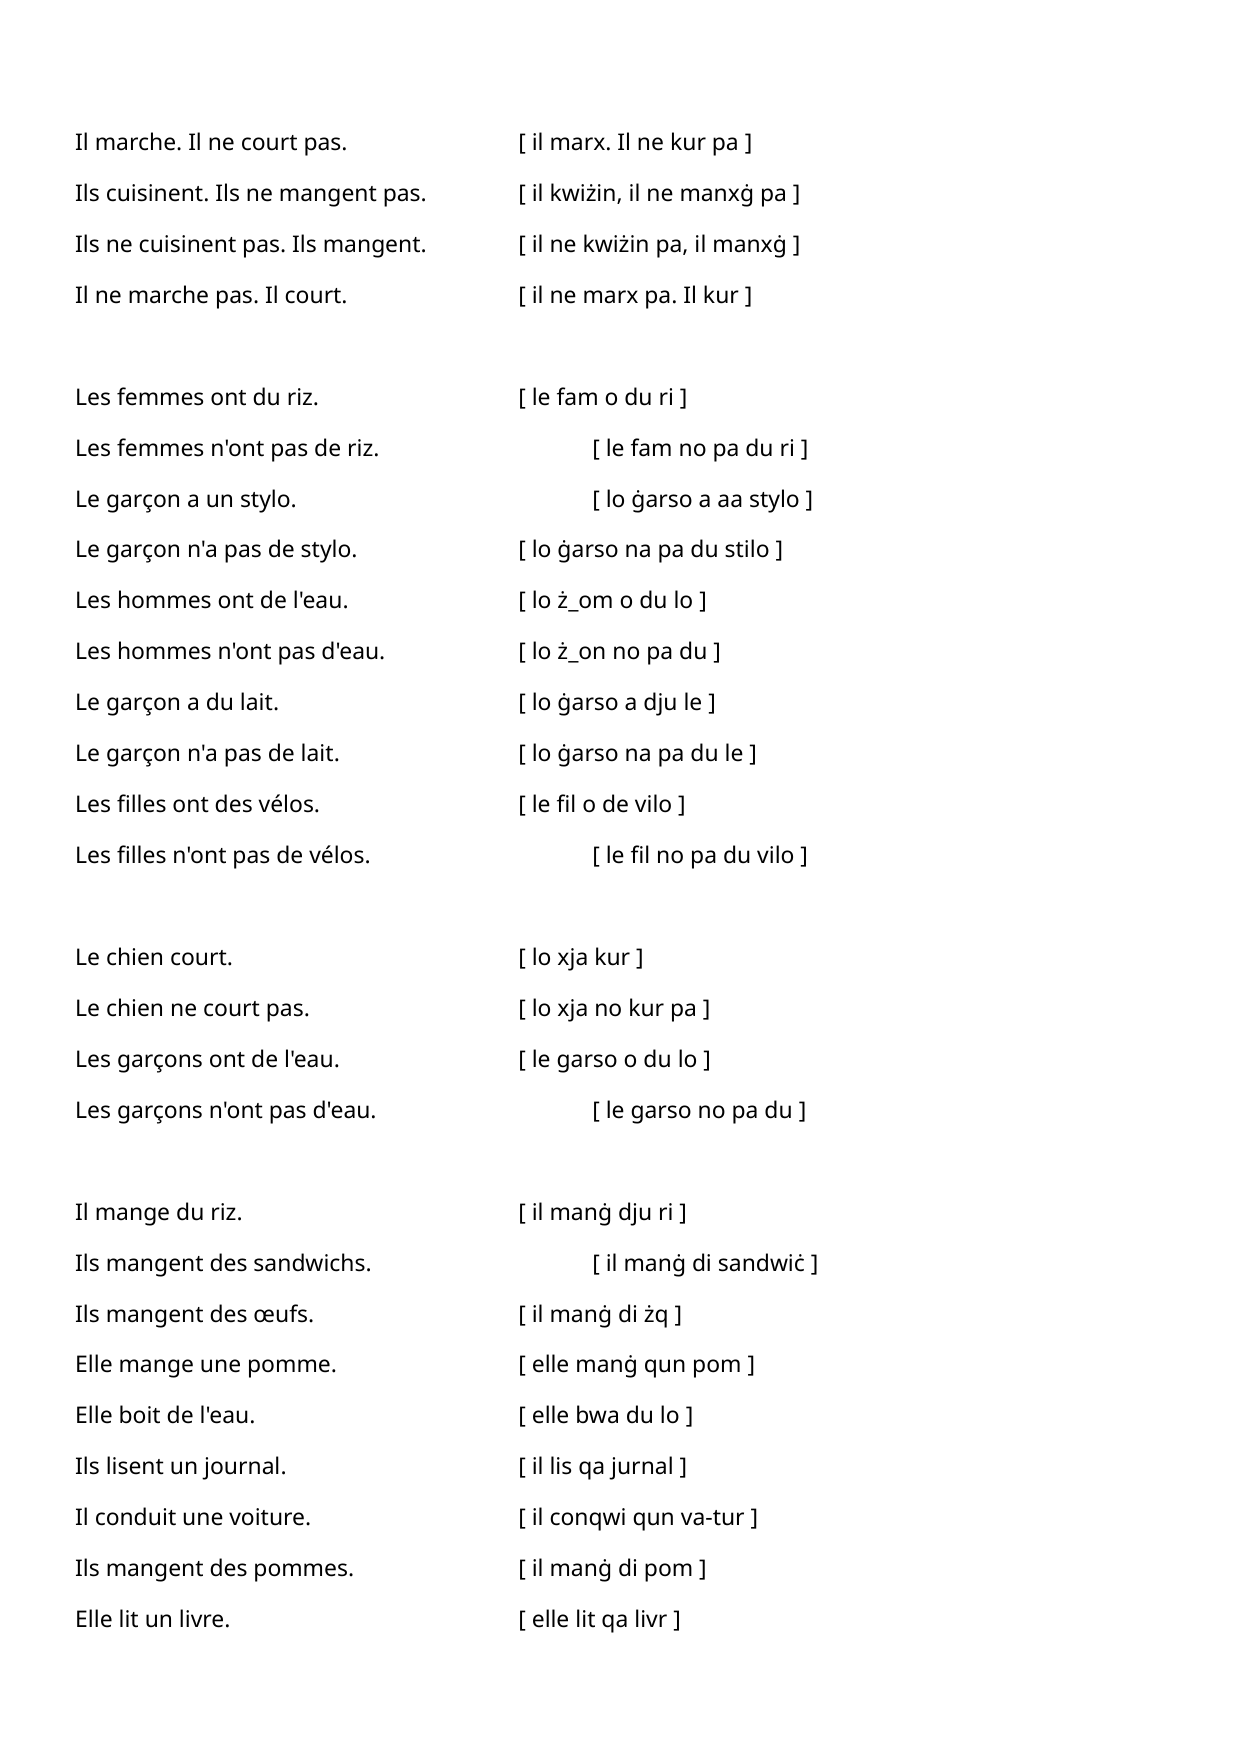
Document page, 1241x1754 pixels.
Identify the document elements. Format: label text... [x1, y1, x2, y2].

text Ils lisent un journal. [ il lis qa jurnal ] [75, 1450, 1165, 1482]
text Elle lit un livre. [ elle lit qa livr ] [75, 1603, 1165, 1634]
text Les hommes ont de l'eau. [ lo ż_om o du lo ] [75, 584, 1165, 616]
text Les femmes ont du riz. [ le fam o du ri ] [75, 381, 1165, 412]
text Ils mangent des œufs. [ il manġ di żq ] [75, 1297, 1165, 1329]
text Les garçons n'ont pas d'eau. [ le garso no pa du ] [75, 1094, 1165, 1125]
text Ils cuisinent. Ils ne mangent pas. [ il kwiżin, il ne manxġ pa ] [75, 177, 1165, 208]
text Ils mangent des sandwichs. [ il manġ di sandwiċ ] [75, 1247, 1165, 1278]
text Elle mange une pomme. [ elle manġ qun pom ] [75, 1348, 1165, 1380]
text Le garçon n'a pas de lait. [ lo ġarso na pa du le ] [75, 737, 1165, 768]
text Les femmes n'ont pas de riz. [ le fam no pa du ri ] [75, 432, 1165, 463]
text Ils mangent des pommes. [ il manġ di pom ] [75, 1552, 1165, 1583]
text Les filles ont des vélos. [ le fil o de vilo ] [75, 788, 1165, 819]
text Le garçon a un stylo. [ lo ġarso a aa stylo ] [75, 482, 1165, 514]
text Ils ne cuisinent pas. Ils mangent. [ il ne kwiżin pa, il manxġ ] [75, 228, 1165, 259]
text Les hommes n'ont pas d'eau. [ lo ż_on no pa du ] [75, 635, 1165, 667]
text Il ne marche pas. Il court. [ il ne marx pa. Il kur ] [75, 279, 1165, 310]
text Le chien court. [ lo xja kur ] [75, 941, 1165, 972]
text Il mange du riz. [ il manġ dju ri ] [75, 1196, 1165, 1227]
text Les garçons ont de l'eau. [ le garso o du lo ] [75, 1043, 1165, 1074]
text Les filles n'ont pas de vélos. [ le fil no pa du vilo ] [75, 839, 1165, 870]
text Il conduit une voiture. [ il conqwi qun va-tur ] [75, 1501, 1165, 1532]
text Elle boit de l'eau. [ elle bwa du lo ] [75, 1399, 1165, 1431]
text Le chien ne court pas. [ lo xja no kur pa ] [75, 992, 1165, 1023]
text Il marche. Il ne court pas. [ il marx. Il ne kur pa ] [75, 126, 1165, 157]
text Le garçon n'a pas de stylo. [ lo ġarso na pa du stilo ] [75, 533, 1165, 565]
text Le garçon a du lait. [ lo ġarso a dju le ] [75, 686, 1165, 717]
